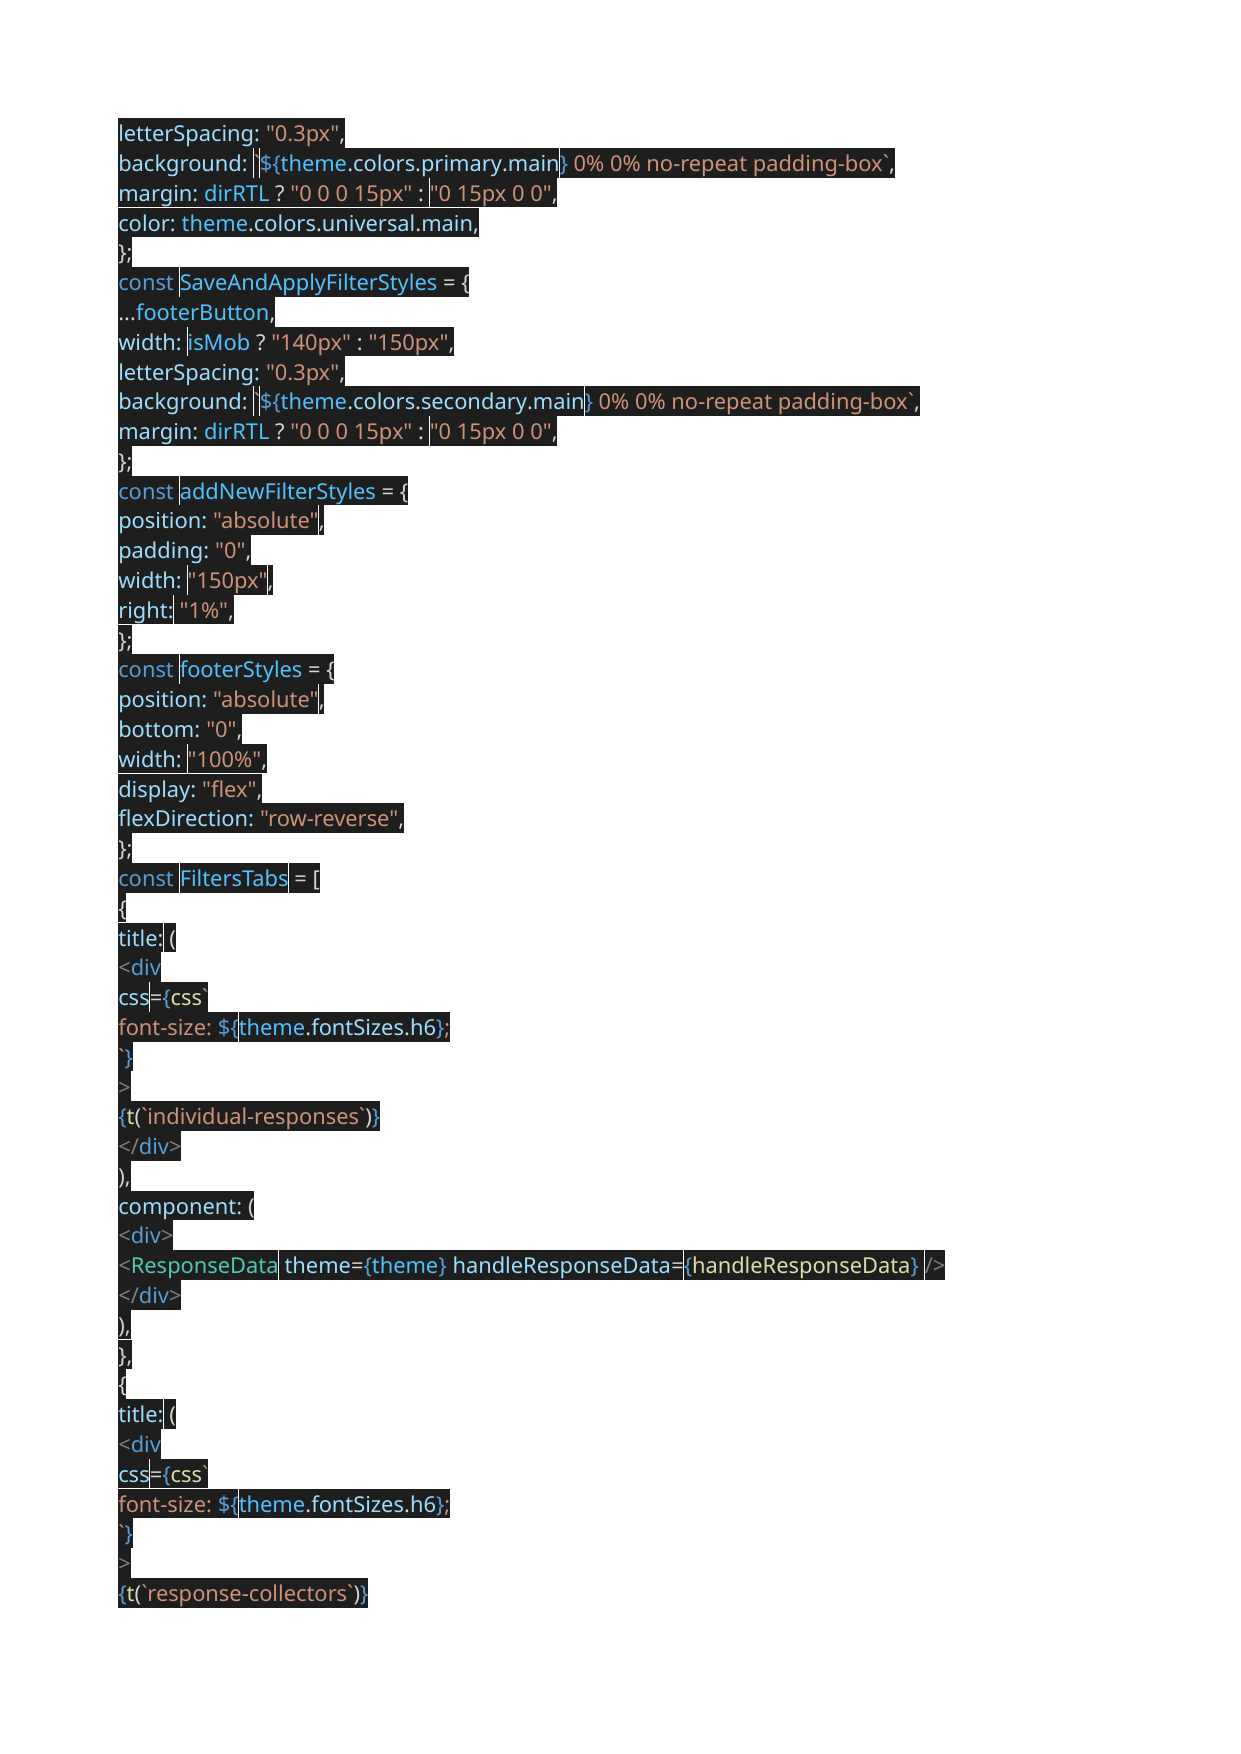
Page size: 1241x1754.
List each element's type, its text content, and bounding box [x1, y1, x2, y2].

text font-size: ${theme.fontSizes.h6}; [118, 1488, 1122, 1518]
text <div [118, 1429, 1122, 1459]
text }; [118, 624, 1122, 654]
text const SaveAndApplyFilterStyles = { [118, 267, 1122, 297]
text > [118, 1071, 1122, 1101]
text position: "absolute", [118, 505, 1122, 535]
text <ResponseData theme={theme} handleResponseData={handleResponseData} /> [118, 1250, 1122, 1280]
text }; [118, 833, 1122, 863]
text ), [118, 1161, 1122, 1191]
text component: ( [118, 1191, 1122, 1220]
text letterSpacing: "0.3px", [118, 356, 1122, 386]
text padding: "0", [118, 535, 1122, 565]
text {t(`individual-responses`)} [118, 1101, 1122, 1131]
text css={css` [118, 982, 1122, 1012]
text color: theme.colors.universal.main, [118, 207, 1122, 237]
text margin: dirRTL ? "0 0 0 15px" : "0 15px 0 0", [118, 178, 1122, 207]
text </div> [118, 1131, 1122, 1161]
text const FiltersTabs = [ [118, 863, 1122, 893]
text const addNewFilterStyles = { [118, 476, 1122, 505]
text `} [118, 1042, 1122, 1071]
text }, [118, 1339, 1122, 1369]
text const footerStyles = { [118, 654, 1122, 684]
text <div [118, 952, 1122, 982]
text { [118, 1369, 1122, 1399]
text display: "flex", [118, 773, 1122, 803]
text margin: dirRTL ? "0 0 0 15px" : "0 15px 0 0", [118, 416, 1122, 446]
text background: `${theme.colors.primary.main} 0% 0% no-repeat padding-box`, [118, 148, 1122, 178]
text title: ( [118, 922, 1122, 952]
text bottom: "0", [118, 714, 1122, 744]
text position: "absolute", [118, 684, 1122, 714]
text {t(`response-collectors`)} [118, 1578, 1122, 1608]
text `} [118, 1518, 1122, 1548]
text font-size: ${theme.fontSizes.h6}; [118, 1012, 1122, 1042]
text }; [118, 237, 1122, 267]
text letterSpacing: "0.3px", [118, 118, 1122, 148]
text width: "150px", [118, 565, 1122, 595]
text </div> [118, 1280, 1122, 1310]
text }; [118, 446, 1122, 476]
text css={css` [118, 1459, 1122, 1488]
text right: "1%", [118, 595, 1122, 624]
text <div> [118, 1220, 1122, 1250]
text { [118, 893, 1122, 922]
text ), [118, 1310, 1122, 1339]
text title: ( [118, 1399, 1122, 1429]
text width: "100%", [118, 744, 1122, 773]
text width: isMob ? "140px" : "150px", [118, 327, 1122, 356]
text flexDirection: "row-reverse", [118, 803, 1122, 833]
text background: `${theme.colors.secondary.main} 0% 0% no-repeat padding-box`, [118, 386, 1122, 416]
text > [118, 1548, 1122, 1578]
text ...footerButton, [118, 297, 1122, 327]
